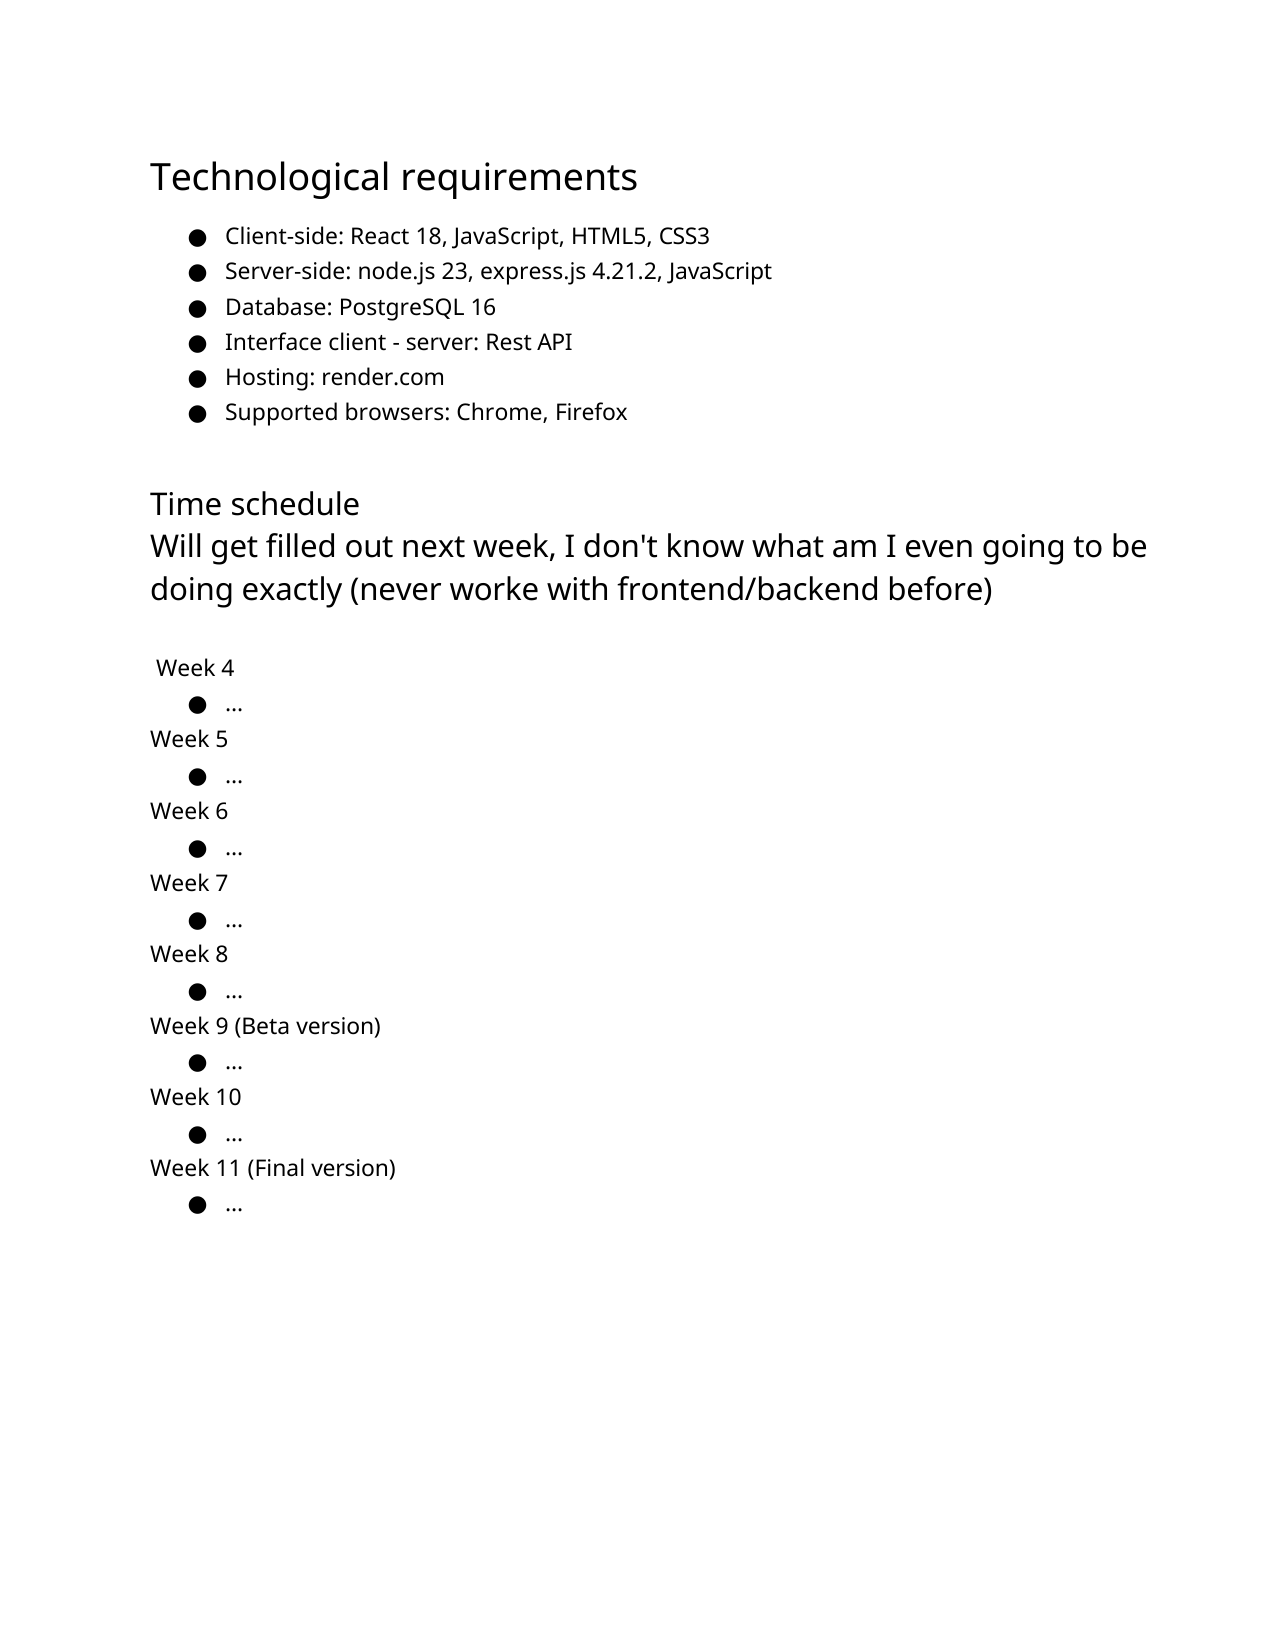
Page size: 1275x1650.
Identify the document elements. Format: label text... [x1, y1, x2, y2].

list … Week 5 [150, 687, 248, 754]
list … Week 8 [150, 902, 248, 970]
text Will get filled out next week, I don't know what am I even going to be doing exactly (never worke with frontend/backend before) [150, 524, 1162, 610]
list … [187, 1187, 1162, 1218]
list … [187, 1117, 1162, 1148]
list Supported browsers: Chrome, Firefox [187, 396, 1162, 427]
list Client-side: React 18, JavaScript, HTML5, CSS3 [187, 220, 1162, 251]
list … Week 7 [150, 831, 248, 898]
list Database: PostgreSQL 16 [187, 290, 1162, 322]
list … Week 6 [150, 759, 248, 826]
text Week 9 (Beta version) [150, 1009, 1162, 1041]
text Week 4 [150, 622, 660, 683]
list Hosting: render.com [187, 361, 1162, 392]
subtitle Technological requirements [150, 150, 1162, 201]
list … [187, 974, 1162, 1006]
list … Week 10 [150, 1045, 248, 1112]
text Week 11 (Final version) [150, 1152, 1162, 1183]
list Server-side: node.js 23, express.js 4.21.2, JavaScript [187, 255, 1162, 286]
list Interface client - server: Rest API [187, 326, 1162, 357]
text Time schedule [150, 482, 1162, 524]
